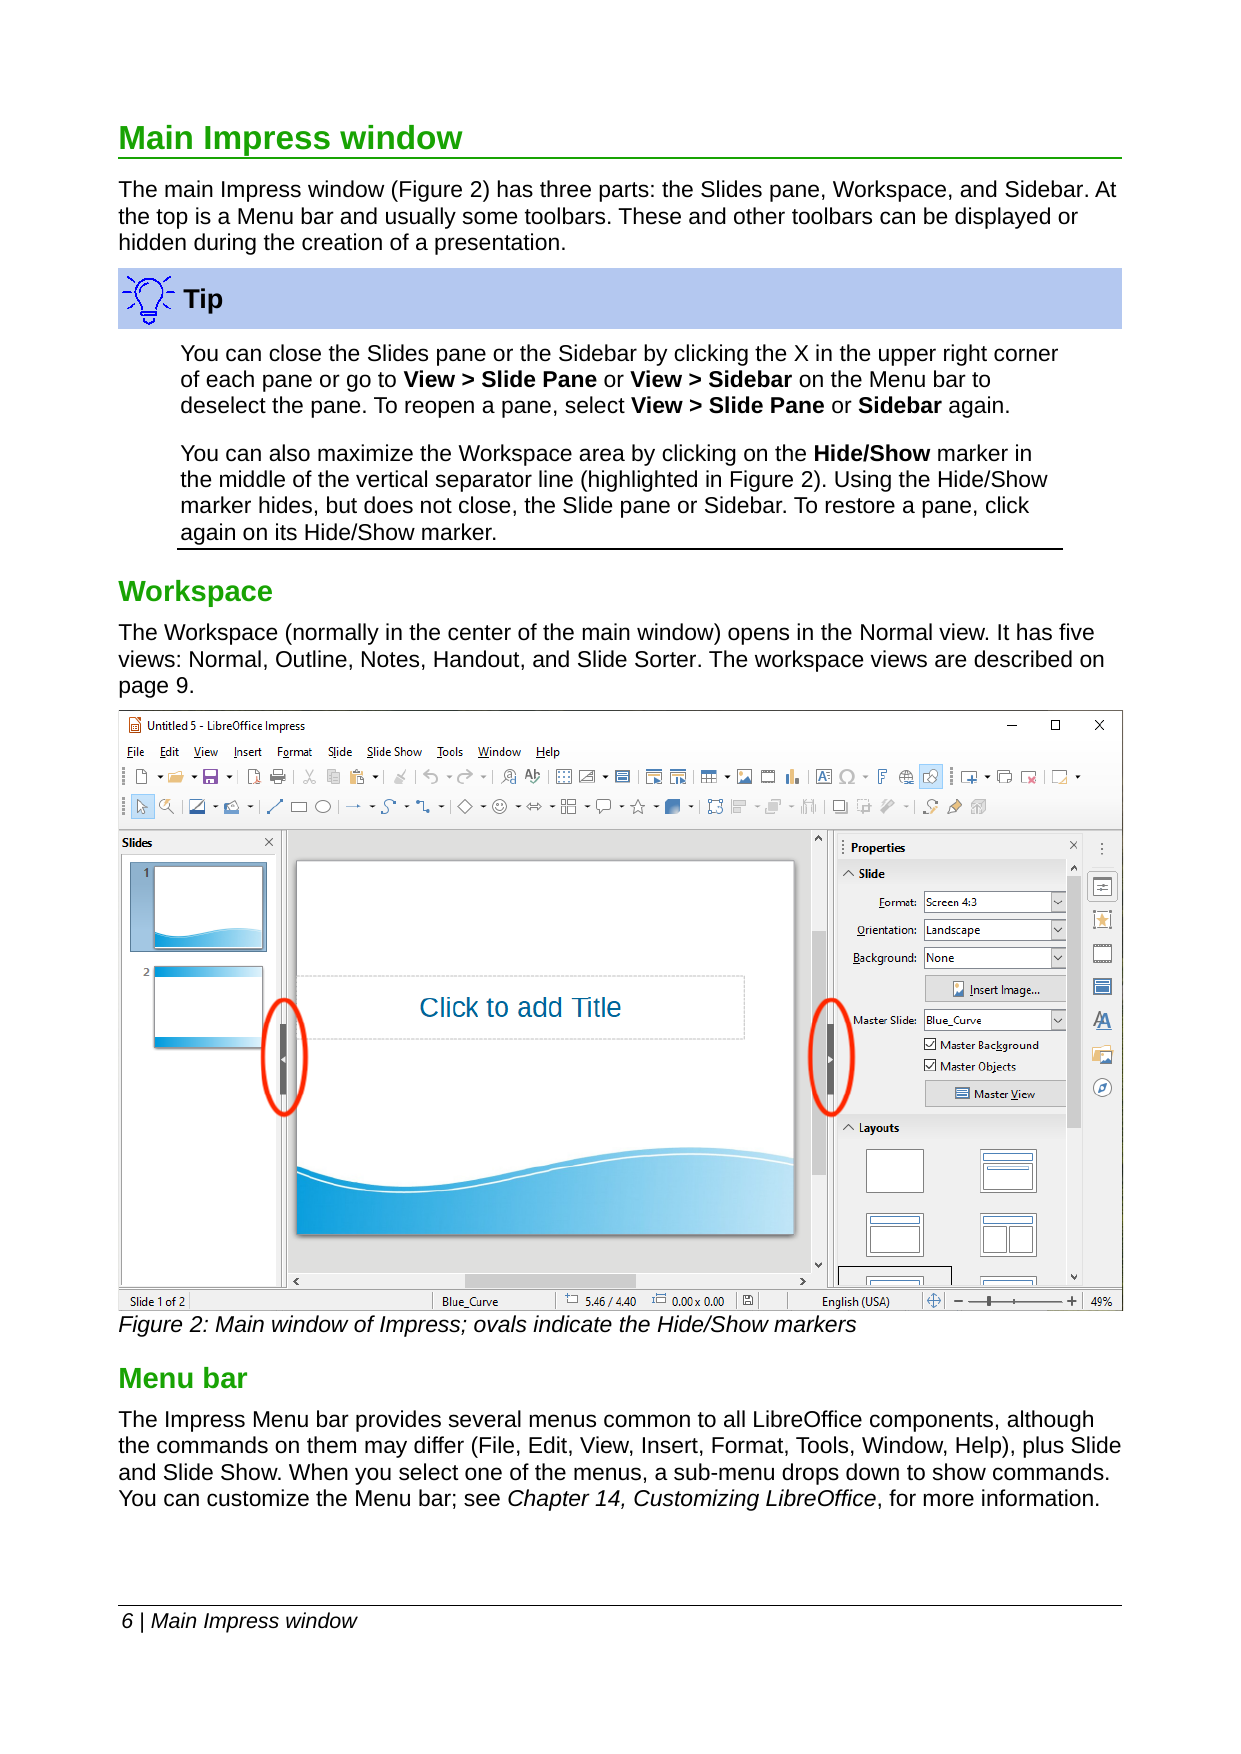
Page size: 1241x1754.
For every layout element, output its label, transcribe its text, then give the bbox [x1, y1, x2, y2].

subtitle Main Impress window [118, 118, 1122, 157]
text The main Impress window (Figure 2) has three parts: the Slides pane, Workspace, and Sidebar. At the top is a Menu bar and usually some toolbars. These and other toolbars can be displayed or hidden during the creation of a presentation. [118, 176, 1122, 255]
text The Workspace (normally in the center of the main window) opens in the Normal view. It has five views: Normal, Outline, Notes, Handout, and Slide Sorter. The workspace views are described on page 9. [118, 619, 1122, 698]
subtitle Tip [179, 268, 1122, 329]
text Figure 2: Main window of Impress; ovals indicate the Hide/Show markers [118, 1311, 1124, 1337]
text You can also maximize the Workspace area by clicking on the Hide/Show marker in the middle of the vertical separator line (highlighted in Figure 2). Using the Hide/Show marker hides, but does not close, the Slide pane or Sidebar. To restore a pane, click again on its Hide/Show marker. [177, 437, 1063, 548]
text The Impress Menu bar provides several menus common to all LibreOffice components, although the commands on them may differ (File, Edit, View, Insert, Format, Tools, Window, Help), plus Slide and Slide Show. When you select one of the menus, a sub-menu drops down to show commands. You can customize the Menu bar; see Chapter 14, Customizing LibreOffice, for more information. [118, 1406, 1122, 1511]
text You can close the Slides pane or the Sidebar by clicking the X in the upper right corner of each pane or go to View > Slide Pane or View > Sidebar on the Menu bar to deselect the pane. To reopen a pane, select View > Slide Pane or Sidebar again. [177, 337, 1063, 419]
subtitle Workspace [118, 574, 1122, 607]
picture [119, 268, 179, 329]
subtitle Menu bar [118, 1361, 1122, 1394]
picture [118, 710, 1124, 1311]
